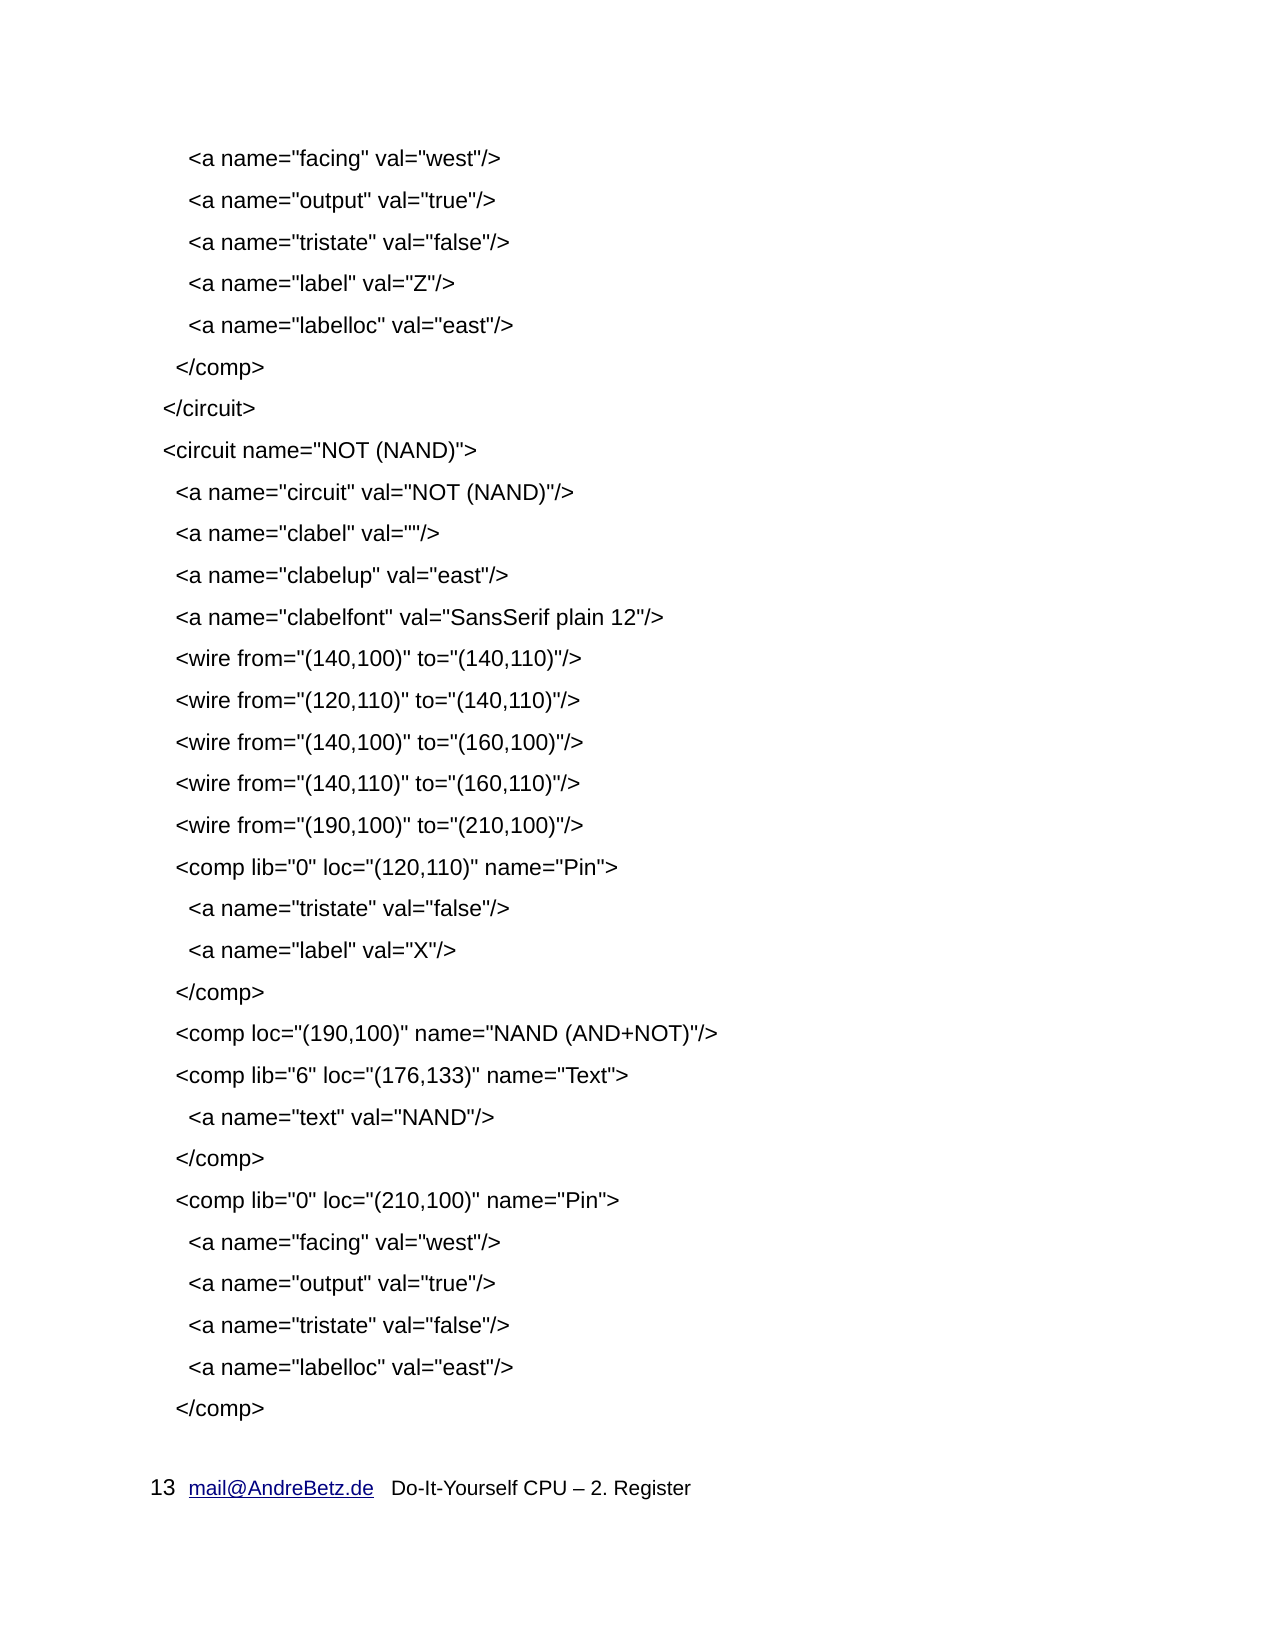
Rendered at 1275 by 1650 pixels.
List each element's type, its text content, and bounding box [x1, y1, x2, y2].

text <comp loc="(190,100)" name="NAND (AND+NOT)"/> [305, 1025, 396, 1046]
text <wire from="(190,100)" to="(210,100)"/> [307, 817, 399, 837]
text <wire from="(140,100)" to="(160,100)"/> [550, 733, 1125, 754]
text <wire from="(140,110)" to="(160,110)"/> [307, 775, 397, 796]
text <a name="facing" val="west"/> [150, 150, 1125, 171]
text <a name="tristate" val="false"/> [150, 233, 1125, 254]
text </comp> [150, 983, 1125, 1004]
text <comp lib="0" loc="(120,110)" name="Pin"> [376, 858, 466, 879]
text <comp lib="0" loc="(210,100)" name="Pin"> [150, 1192, 378, 1212]
text <wire from="(140,100)" to="(160,100)"/> [150, 733, 309, 754]
text <wire from="(120,110)" to="(140,110)"/> [307, 692, 397, 712]
text <comp lib="0" loc="(210,100)" name="Pin"> [467, 1192, 1125, 1212]
text <comp loc="(190,100)" name="NAND (AND+NOT)"/> [150, 1025, 307, 1046]
text <comp loc="(190,100)" name="NAND (AND+NOT)"/> [684, 1025, 1125, 1046]
text <comp lib="0" loc="(210,100)" name="Pin"> [376, 1192, 468, 1212]
text <a name="text" val="NAND"/> [150, 1108, 1125, 1129]
text <a name="circuit" val="NOT (NAND)"/> [469, 483, 542, 504]
text <wire from="(140,100)" to="(140,110)"/> [150, 650, 309, 671]
text <a name="tristate" val="false"/> [150, 1317, 1125, 1337]
text <a name="facing" val="west"/> [150, 1233, 1125, 1254]
text </circuit> [150, 400, 1125, 421]
text <wire from="(190,100)" to="(210,100)"/> [398, 817, 462, 837]
text <a name="circuit" val="NOT (NAND)"/> [540, 483, 1125, 504]
text <wire from="(120,110)" to="(140,110)"/> [396, 692, 461, 712]
text <a name="clabelup" val="east"/> [150, 567, 1125, 587]
text <wire from="(140,110)" to="(160,110)"/> [459, 775, 549, 796]
text <comp loc="(190,100)" name="NAND (AND+NOT)"/> [394, 1025, 569, 1046]
text <wire from="(140,100)" to="(140,110)"/> [397, 650, 462, 671]
text <a name="labelloc" val="east"/> [150, 1358, 1125, 1379]
text </comp> [150, 358, 1125, 379]
text <wire from="(190,100)" to="(210,100)"/> [551, 817, 1125, 837]
text <wire from="(190,100)" to="(210,100)"/> [150, 817, 309, 837]
text <wire from="(140,110)" to="(160,110)"/> [395, 775, 461, 796]
text <a name="label" val="X"/> [150, 942, 1125, 962]
text <wire from="(140,100)" to="(160,100)"/> [397, 733, 462, 754]
text <a name="circuit" val="NOT (NAND)"/> [150, 483, 471, 504]
text <wire from="(140,100)" to="(160,100)"/> [307, 733, 399, 754]
text <comp lib="0" loc="(120,110)" name="Pin"> [464, 858, 1125, 879]
text <circuit name="NOT (NAND)"> [451, 442, 1125, 462]
text <wire from="(120,110)" to="(140,110)"/> [548, 692, 1125, 712]
text <wire from="(140,100)" to="(140,110)"/> [307, 650, 399, 671]
text <wire from="(140,110)" to="(160,110)"/> [150, 775, 309, 796]
text <a name="label" val="Z"/> [150, 275, 1125, 296]
text <a name="output" val="true"/> [150, 1275, 1125, 1296]
text <a name="clabel" val=""/> [150, 525, 1125, 546]
text <circuit name="NOT (NAND)"> [378, 442, 452, 462]
text <wire from="(120,110)" to="(140,110)"/> [459, 692, 549, 712]
text <a name="clabelfont" val="SansSerif plain 12"/> [150, 608, 1125, 629]
text <a name="output" val="true"/> [150, 192, 1125, 212]
text <wire from="(190,100)" to="(210,100)"/> [460, 817, 552, 837]
text <comp lib="6" loc="(176,133)" name="Text"> [376, 1067, 468, 1087]
text <comp lib="0" loc="(120,110)" name="Pin"> [150, 858, 378, 879]
text <a name="labelloc" val="east"/> [150, 317, 1125, 337]
text <circuit name="NOT (NAND)"> [150, 442, 380, 462]
text <wire from="(140,100)" to="(140,110)"/> [548, 650, 1125, 671]
text <a name="tristate" val="false"/> [150, 900, 1125, 921]
text </comp> [150, 1150, 1125, 1171]
text <comp loc="(190,100)" name="NAND (AND+NOT)"/> [567, 1025, 686, 1046]
text <wire from="(140,100)" to="(160,100)"/> [460, 733, 552, 754]
text <wire from="(120,110)" to="(140,110)"/> [150, 692, 309, 712]
text <comp lib="6" loc="(176,133)" name="Text"> [467, 1067, 1125, 1087]
text <comp lib="6" loc="(176,133)" name="Text"> [150, 1067, 378, 1087]
text <wire from="(140,100)" to="(140,110)"/> [460, 650, 550, 671]
text </comp> [150, 1400, 1125, 1421]
text <wire from="(140,110)" to="(160,110)"/> [547, 775, 1125, 796]
